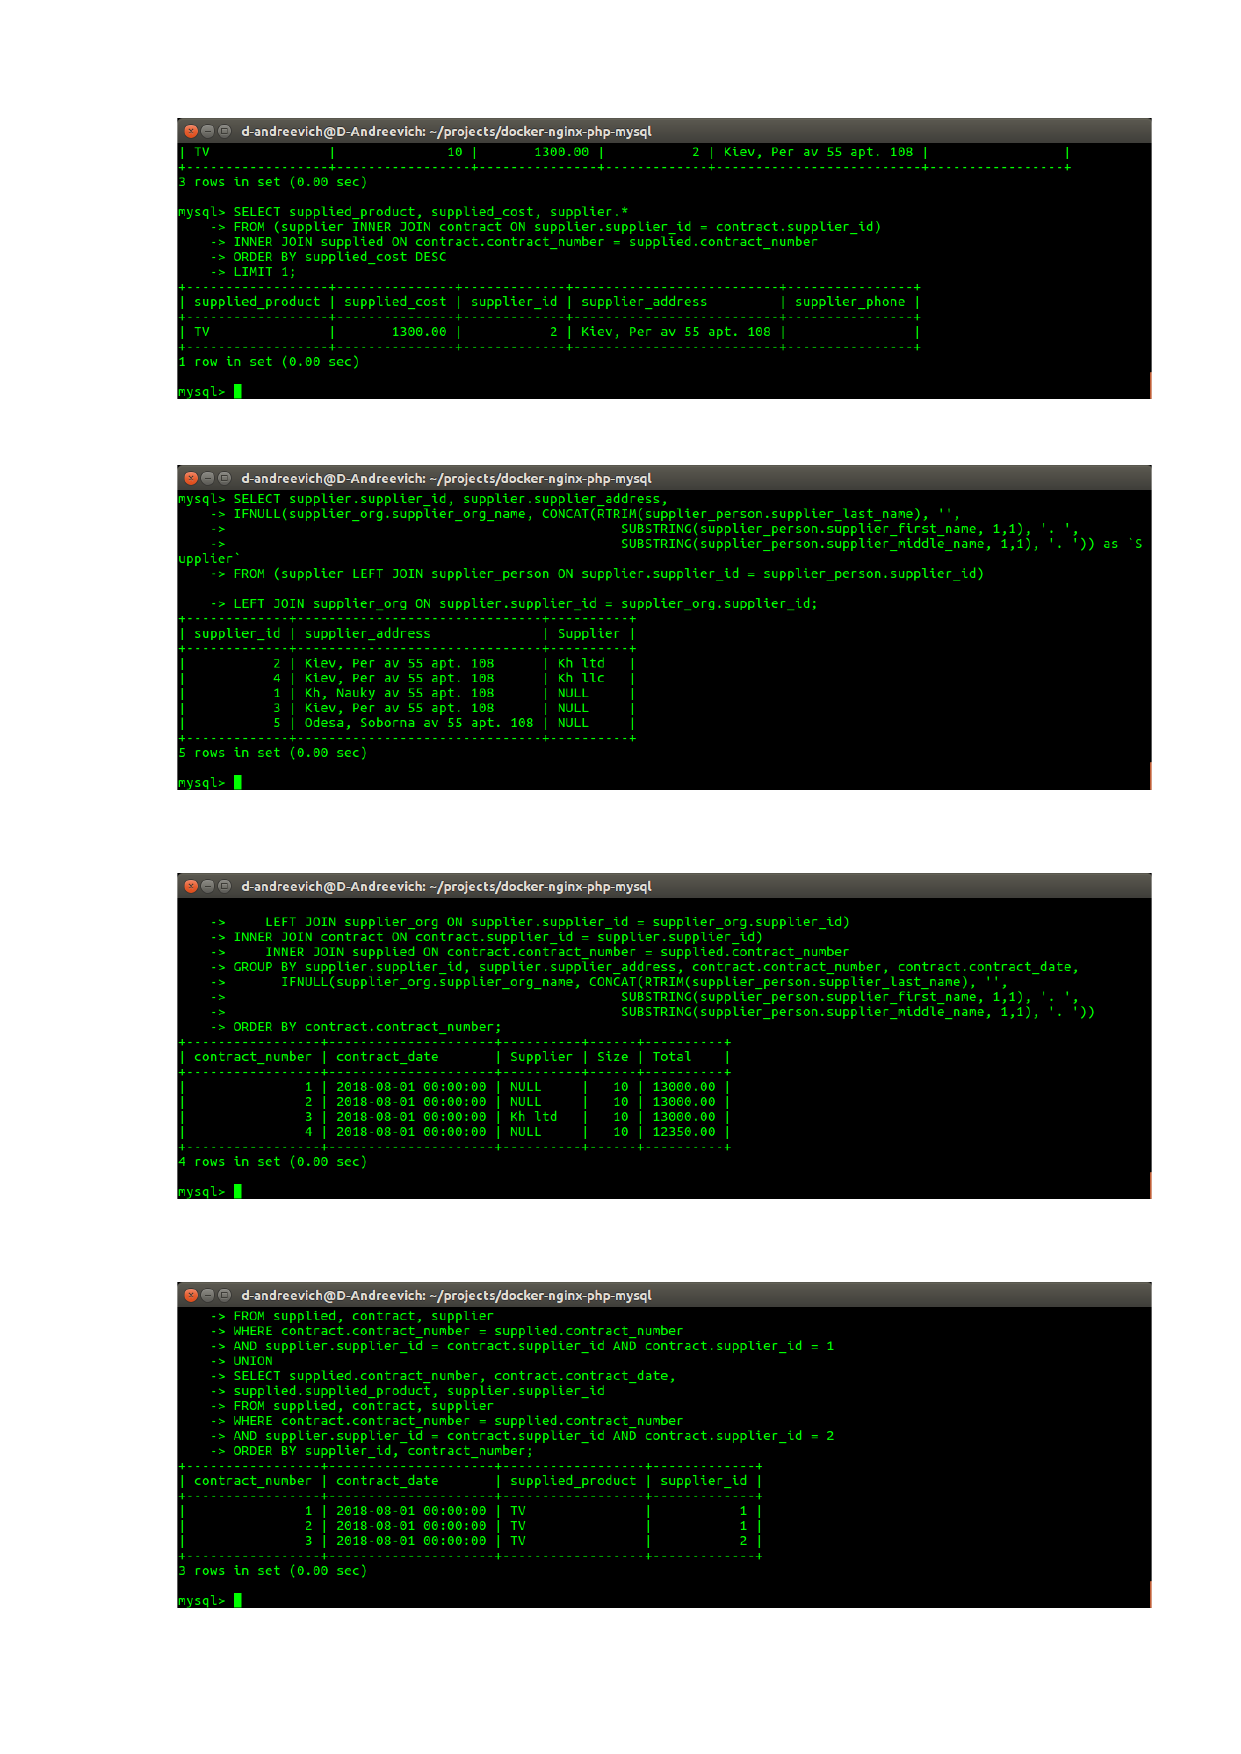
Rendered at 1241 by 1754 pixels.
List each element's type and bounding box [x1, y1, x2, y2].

picture [177, 873, 1152, 1199]
picture [177, 1282, 1152, 1608]
picture [177, 118, 1152, 399]
picture [177, 465, 1152, 790]
